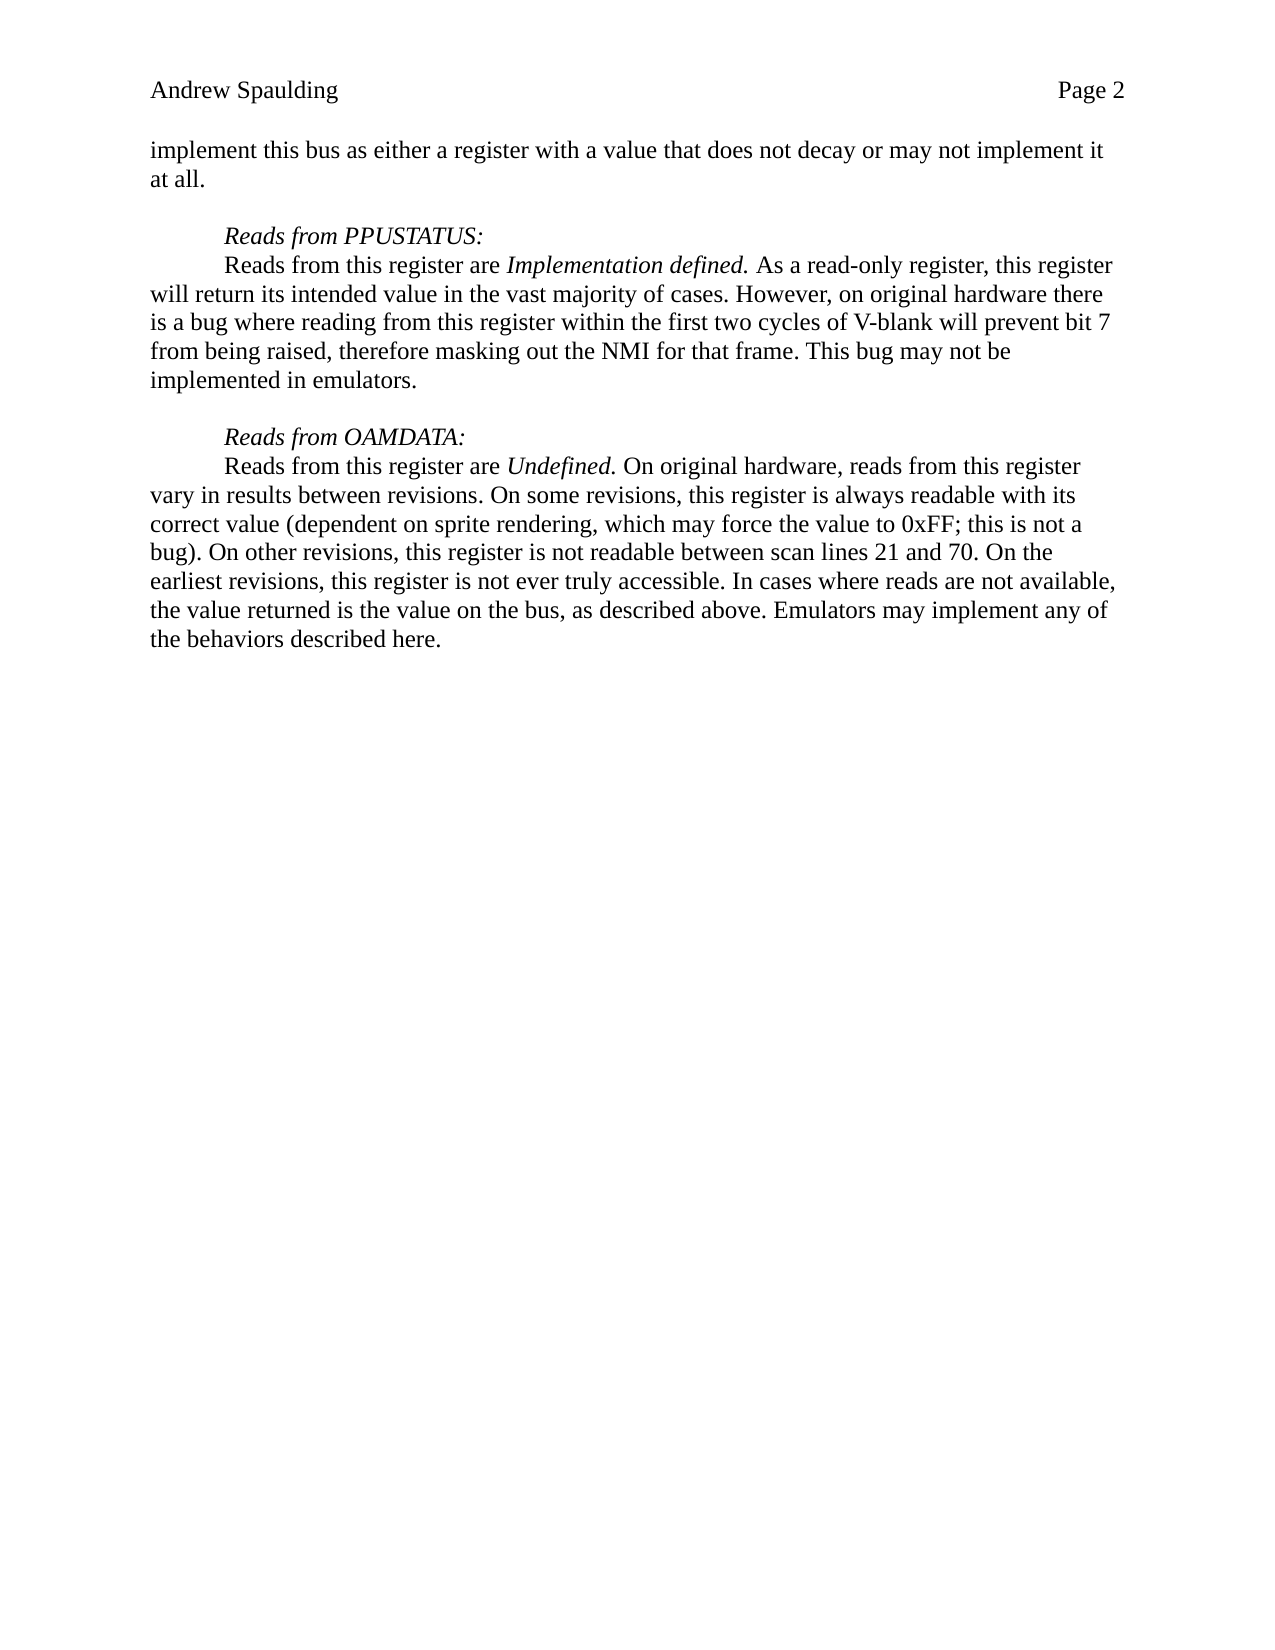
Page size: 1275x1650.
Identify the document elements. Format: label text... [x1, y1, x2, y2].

text Reads from PPUSTATUS: [150, 221, 1125, 250]
text implement this bus as either a register with a value that does not decay or may not implement it at all. [150, 135, 1125, 192]
text Reads from this register are Undefined. On original hardware, reads from this register vary in results between revisions. On some revisions, this register is always readable with its correct value (dependent on sprite rendering, which may force the value to 0xFF; this is not a bug). On other revisions, this register is not readable between scan lines 21 and 70. On the earliest revisions, this register is not ever truly accessible. In cases where reads are not available, the value returned is the value on the bus, as described above. Emulators may implement any of the behaviors described here. [150, 451, 1125, 652]
text Reads from this register are Implementation defined. As a read-only register, this register will return its intended value in the vast majority of cases. However, on original hardware there is a bug where reading from this register within the first two cycles of V-blank will prevent bit 7 from being raised, therefore masking out the NMI for that frame. This bug may not be implemented in emulators. [150, 250, 1125, 394]
text Reads from OAMDATA: [150, 422, 1125, 451]
